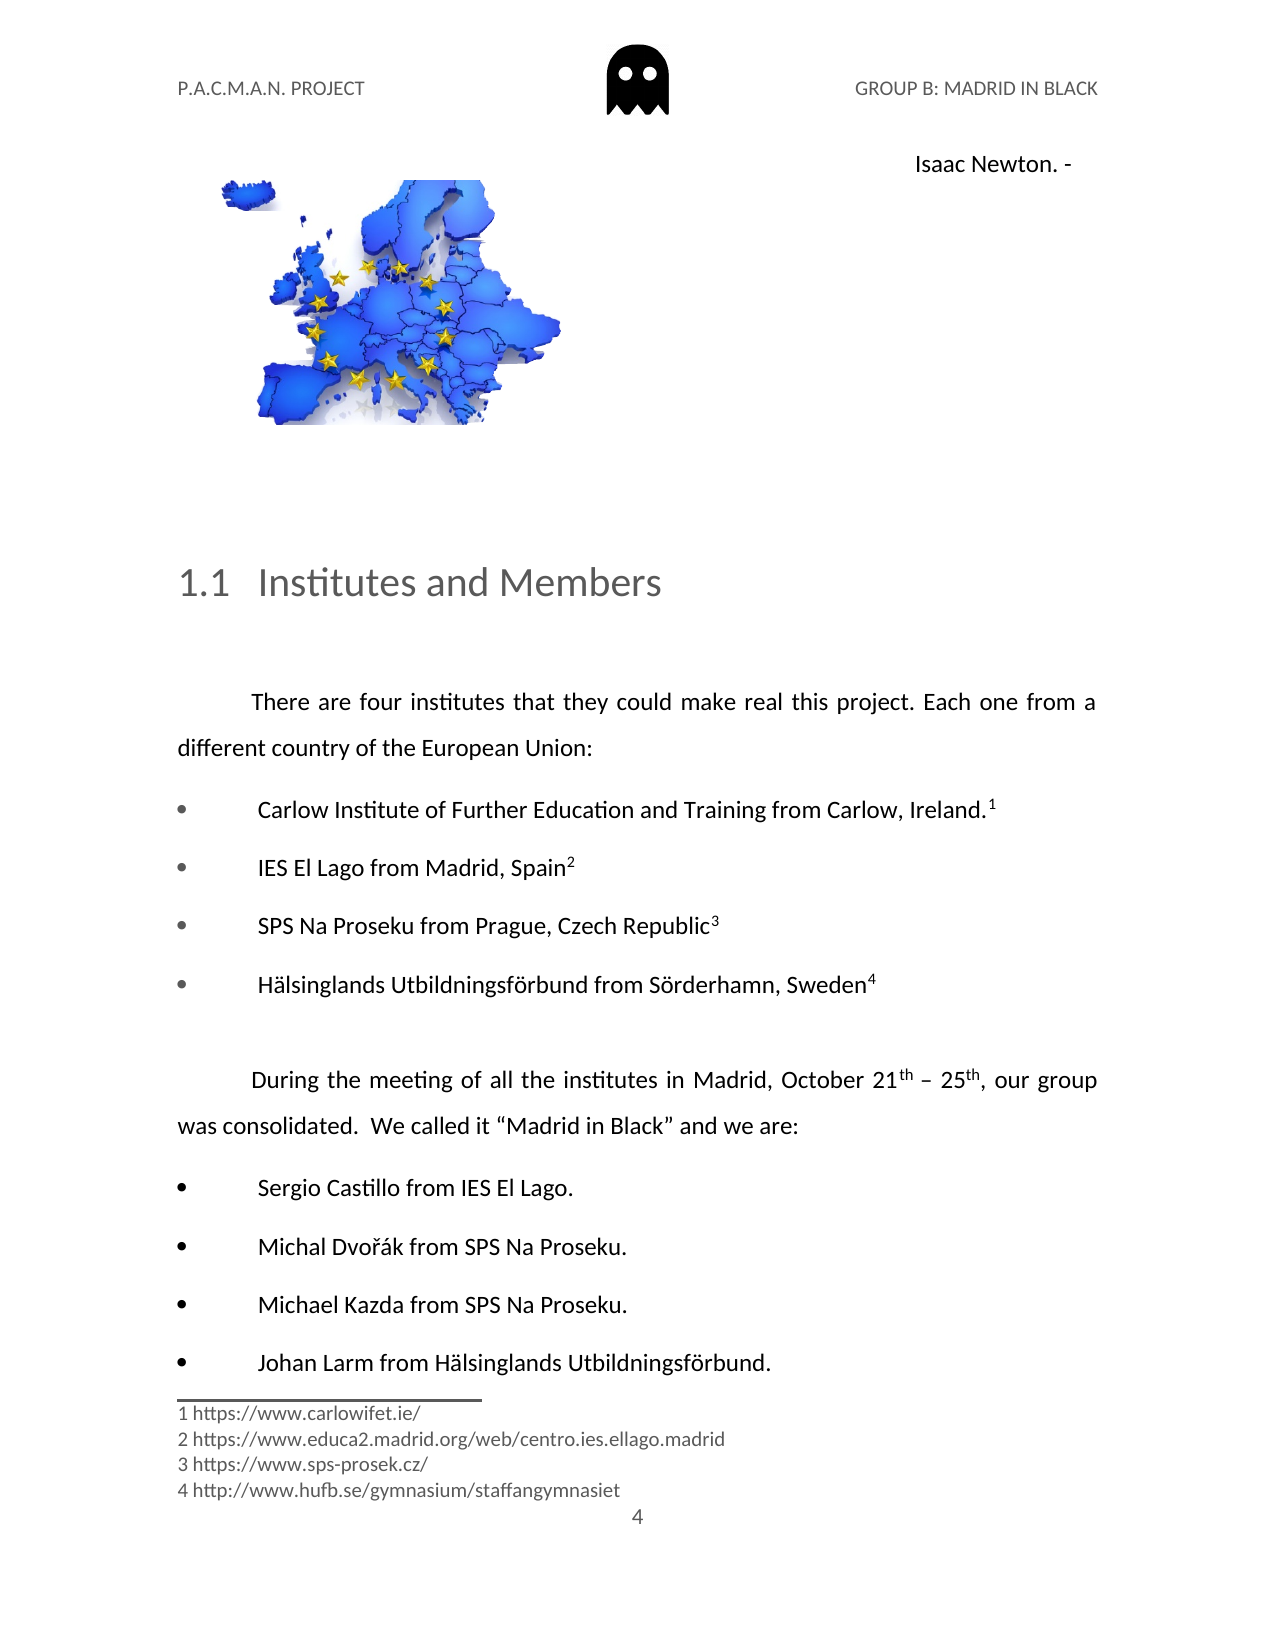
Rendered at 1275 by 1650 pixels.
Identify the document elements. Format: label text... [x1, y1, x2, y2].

list Michael Kazda from SPS Na Proseku. [177, 1289, 1098, 1319]
list https://www.sps-prosek.cz/ [177, 1451, 1098, 1477]
list IES El Lago from Madrid, Spain [177, 852, 1098, 883]
list Johan Larm from Hälsinglands Utbildningsförbund. [177, 1347, 1098, 1378]
list Hälsinglands Utbildningsförbund from Sörderhamn, Sweden [177, 969, 1098, 999]
list http://www.hufb.se/gymnasium/staffangymnasiet [177, 1477, 1098, 1502]
text During the meeting of all the institutes in Madrid, October 21th – 25th, our group was consolidated. We called it “Madrid in Black” and we are: [177, 1064, 1098, 1141]
text Isaac Newton. - [841, 148, 1098, 178]
list Michal Dvořák from SPS Na Proseku. [177, 1231, 1098, 1261]
list Institutes and Members [177, 556, 1098, 606]
text There are four institutes that they could make real this project. Each one from a different country of the European Union: [177, 686, 1098, 762]
list SPS Na Proseku from Prague, Czech Republic [177, 911, 1098, 941]
list https://www.educa2.madrid.org/web/centro.ies.ellago.madrid [177, 1426, 1098, 1451]
list Carlow Institute of Further Education and Training from Carlow, Ireland. [177, 794, 1098, 824]
list https://www.carlowifet.ie/ [177, 1401, 1098, 1426]
list Sergio Castillo from IES El Lago. [177, 1173, 1098, 1203]
